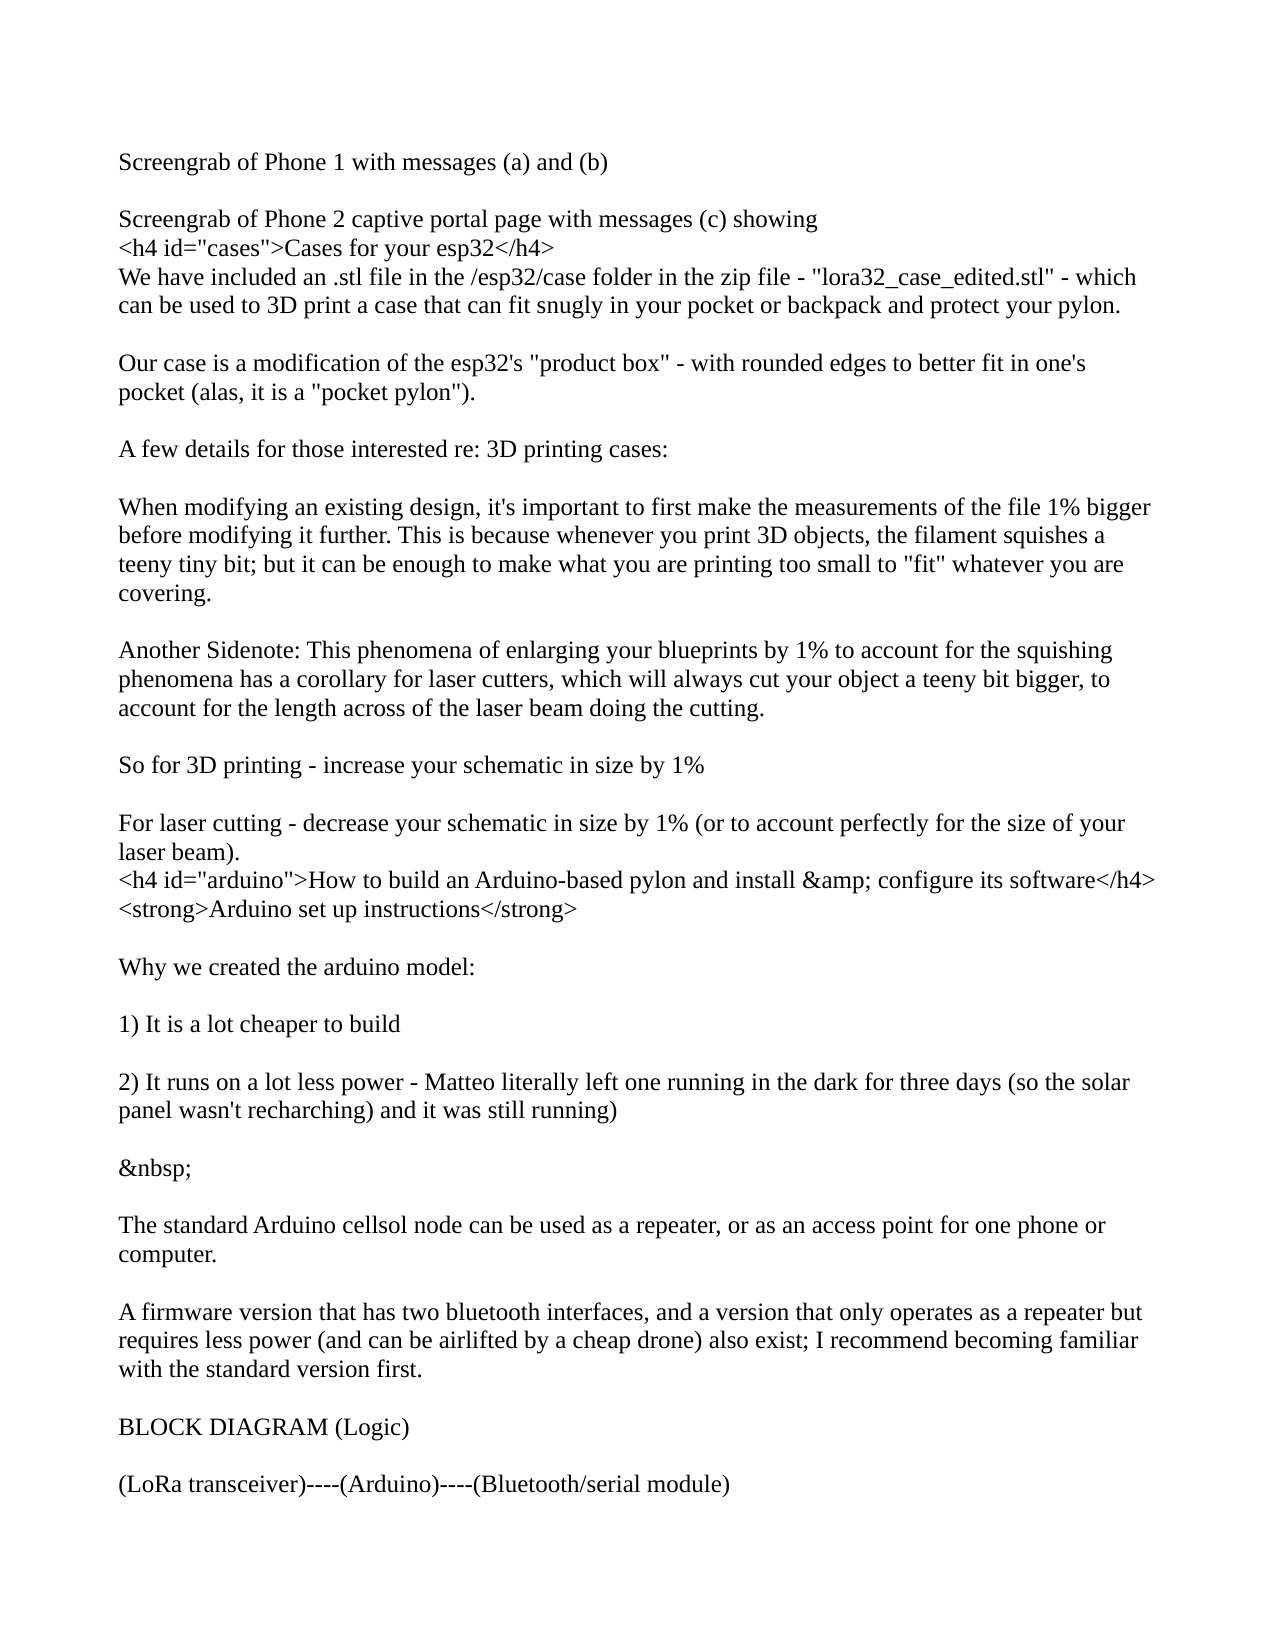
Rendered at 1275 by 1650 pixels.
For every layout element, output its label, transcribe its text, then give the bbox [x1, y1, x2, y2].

text Screengrab of Phone 2 captive portal page with messages (c) showing [118, 204, 1157, 233]
text Our case is a modification of the esp32's "product box" - with rounded edges to better fit in one's pocket (alas, it is a "pocket pylon"). [118, 348, 1157, 406]
text &nbsp; [118, 1153, 1157, 1182]
text When modifying an existing design, it's important to first make the measurements of the file 1% bigger before modifying it further. This is because whenever you print 3D objects, the filament squishes a teeny tiny bit; but it can be enough to make what you are printing too small to "fit" whatever you are covering. [118, 492, 1157, 607]
text For laser cutting - decrease your schematic in size by 1% (or to account perfectly for the size of your laser beam). [118, 808, 1157, 866]
text Why we created the arduino model: [118, 952, 1157, 981]
text The standard Arduino cellsol node can be used as a repeater, or as an access point for one phone or computer. [118, 1211, 1157, 1268]
text Screengrab of Phone 1 with messages (a) and (b) [118, 147, 1157, 176]
text BLOCK DIAGRAM (Logic) [118, 1412, 1157, 1441]
text So for 3D printing - increase your schematic in size by 1% [118, 751, 1157, 779]
text 1) It is a lot cheaper to build [118, 1009, 1157, 1038]
text A firmware version that has two bluetooth interfaces, and a version that only operates as a repeater but requires less power (and can be airlifted by a cheap drone) also exist; I recommend becoming familiar with the standard version first. [118, 1297, 1157, 1383]
text Another Sidenote: This phenomena of enlarging your blueprints by 1% to account for the squishing phenomena has a corollary for laser cutters, which will always cut your object a teeny bit bigger, to account for the length across of the laser beam doing the cutting. [118, 636, 1157, 722]
text 2) It runs on a lot less power - Matteo literally left one running in the dark for three days (so the solar panel wasn't recharching) and it was still running) [118, 1067, 1157, 1124]
text (LoRa transceiver)----(Arduino)----(Bluetooth/serial module) [118, 1469, 1157, 1498]
text <h4 id="cases">Cases for your esp32</h4> [118, 233, 1157, 262]
text A few details for those interested re: 3D printing cases: [118, 434, 1157, 463]
text <h4 id="arduino">How to build an Arduino-based pylon and install &amp; configure its software</h4> [118, 866, 1157, 894]
text <strong>Arduino set up instructions</strong> [118, 894, 1157, 923]
text We have included an .stl file in the /esp32/case folder in the zip file - "lora32_case_edited.stl" - which can be used to 3D print a case that can fit snugly in your pocket or backpack and protect your pylon. [118, 262, 1157, 319]
